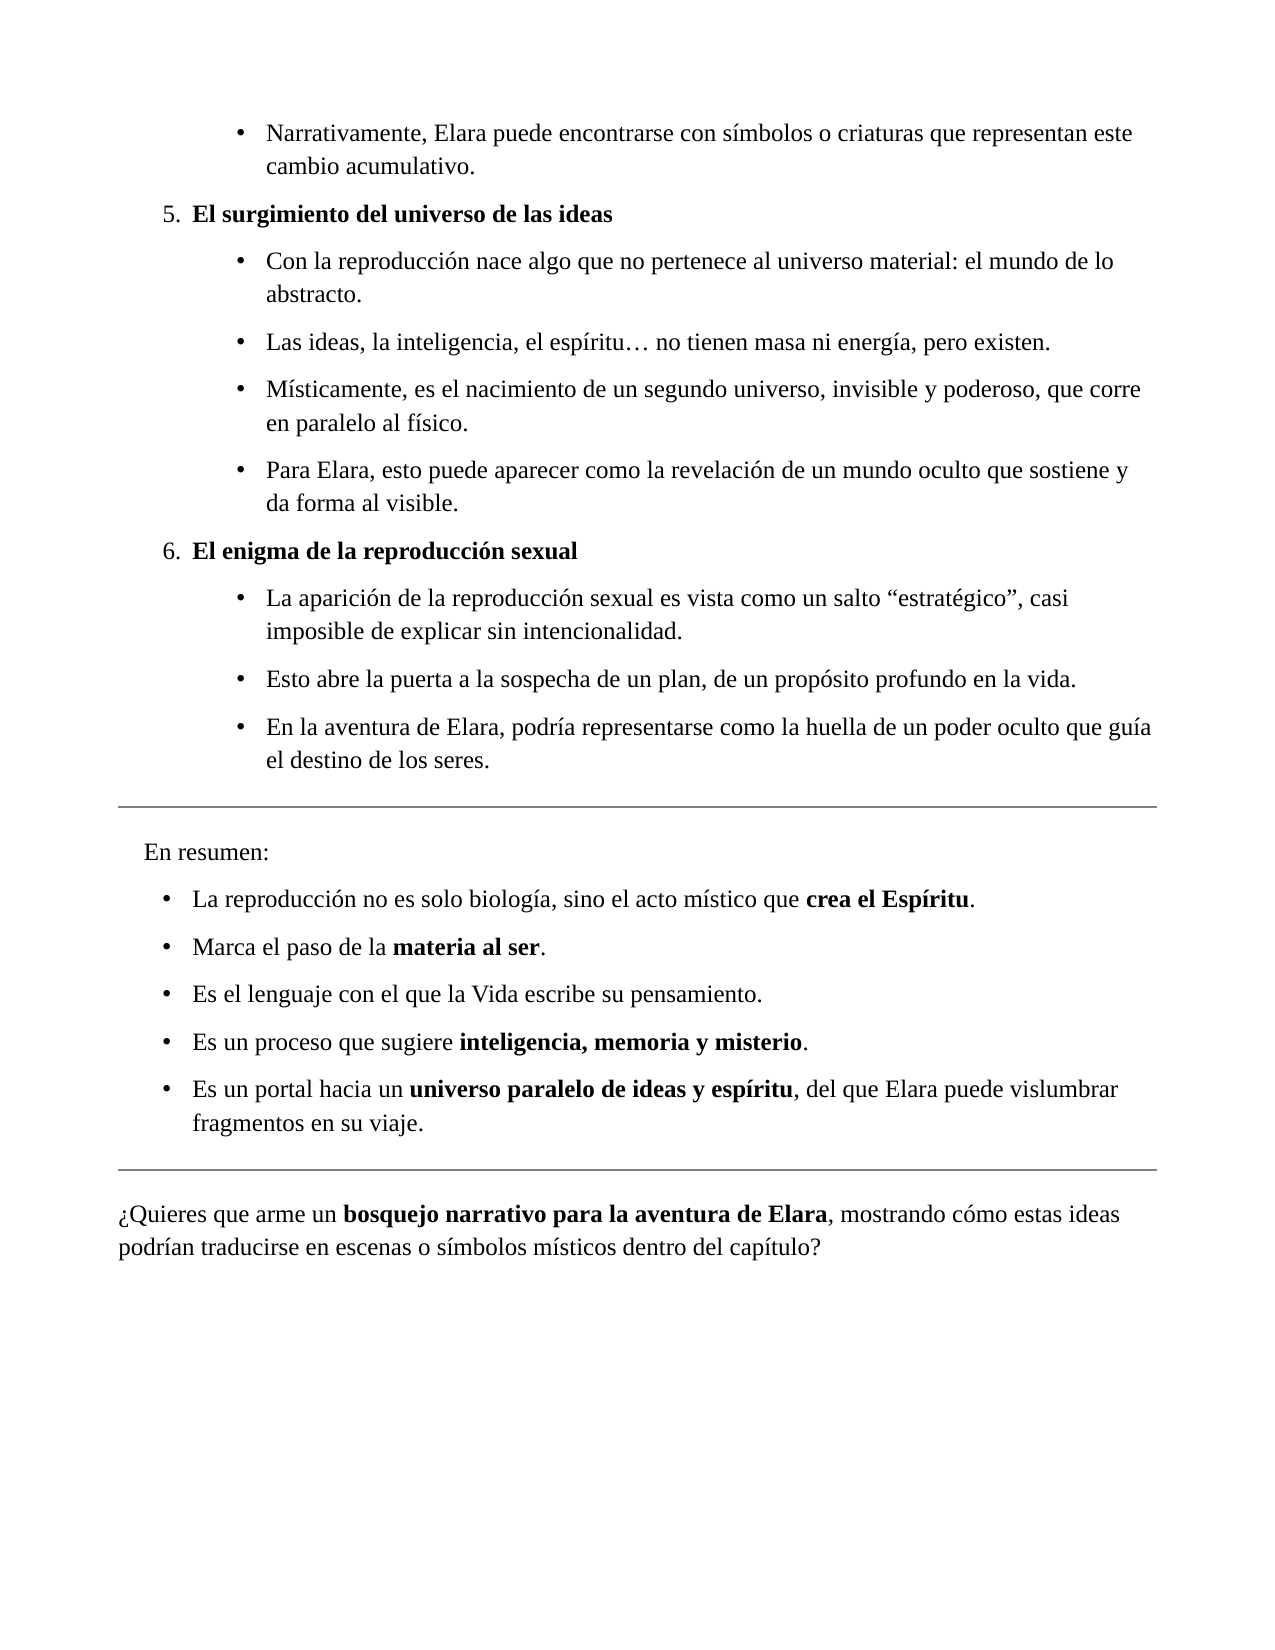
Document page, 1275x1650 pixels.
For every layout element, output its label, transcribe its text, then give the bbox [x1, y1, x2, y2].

text ✨ En resumen: [118, 837, 1157, 865]
list Esto abre la puerta a la sospecha de un plan, de un propósito profundo en la vida. [236, 664, 1157, 693]
list Es el lenguaje con el que la Vida escribe su pensamiento. [162, 979, 1157, 1008]
list Para Elara, esto puede aparecer como la revelación de un mundo oculto que sostiene y da forma al visible. [236, 455, 1157, 517]
list Es un portal hacia un universo paralelo de ideas y espíritu, del que Elara puede vislumbrar fragmentos en su viaje. [162, 1074, 1157, 1136]
list En la aventura de Elara, podría representarse como la huella de un poder oculto que guía el destino de los seres. [236, 712, 1157, 773]
list El enigma de la reproducción sexual [162, 536, 1157, 564]
text ¿Quieres que arme un bosquejo narrativo para la aventura de Elara, mostrando cómo estas ideas podrían traducirse en escenas o símbolos místicos dentro del capítulo? [118, 1199, 1157, 1261]
list Es un proceso que sugiere inteligencia, memoria y misterio. [162, 1027, 1157, 1056]
list Místicamente, es el nacimiento de un segundo universo, invisible y poderoso, que corre en paralelo al físico. [236, 374, 1157, 436]
list La reproducción no es solo biología, sino el acto místico que crea el Espíritu. [162, 884, 1157, 913]
list Las ideas, la inteligencia, el espíritu… no tienen masa ni energía, pero existen. [236, 327, 1157, 356]
list Marca el paso de la materia al ser. [162, 932, 1157, 961]
list Con la reproducción nace algo que no pertenece al universo material: el mundo de lo abstracto. [236, 246, 1157, 308]
list Narrativamente, Elara puede encontrarse con símbolos o criaturas que representan este cambio acumulativo. [236, 118, 1157, 180]
list El surgimiento del universo de las ideas [162, 199, 1157, 227]
list La aparición de la reproducción sexual es vista como un salto “estratégico”, casi imposible de explicar sin intencionalidad. [236, 583, 1157, 645]
